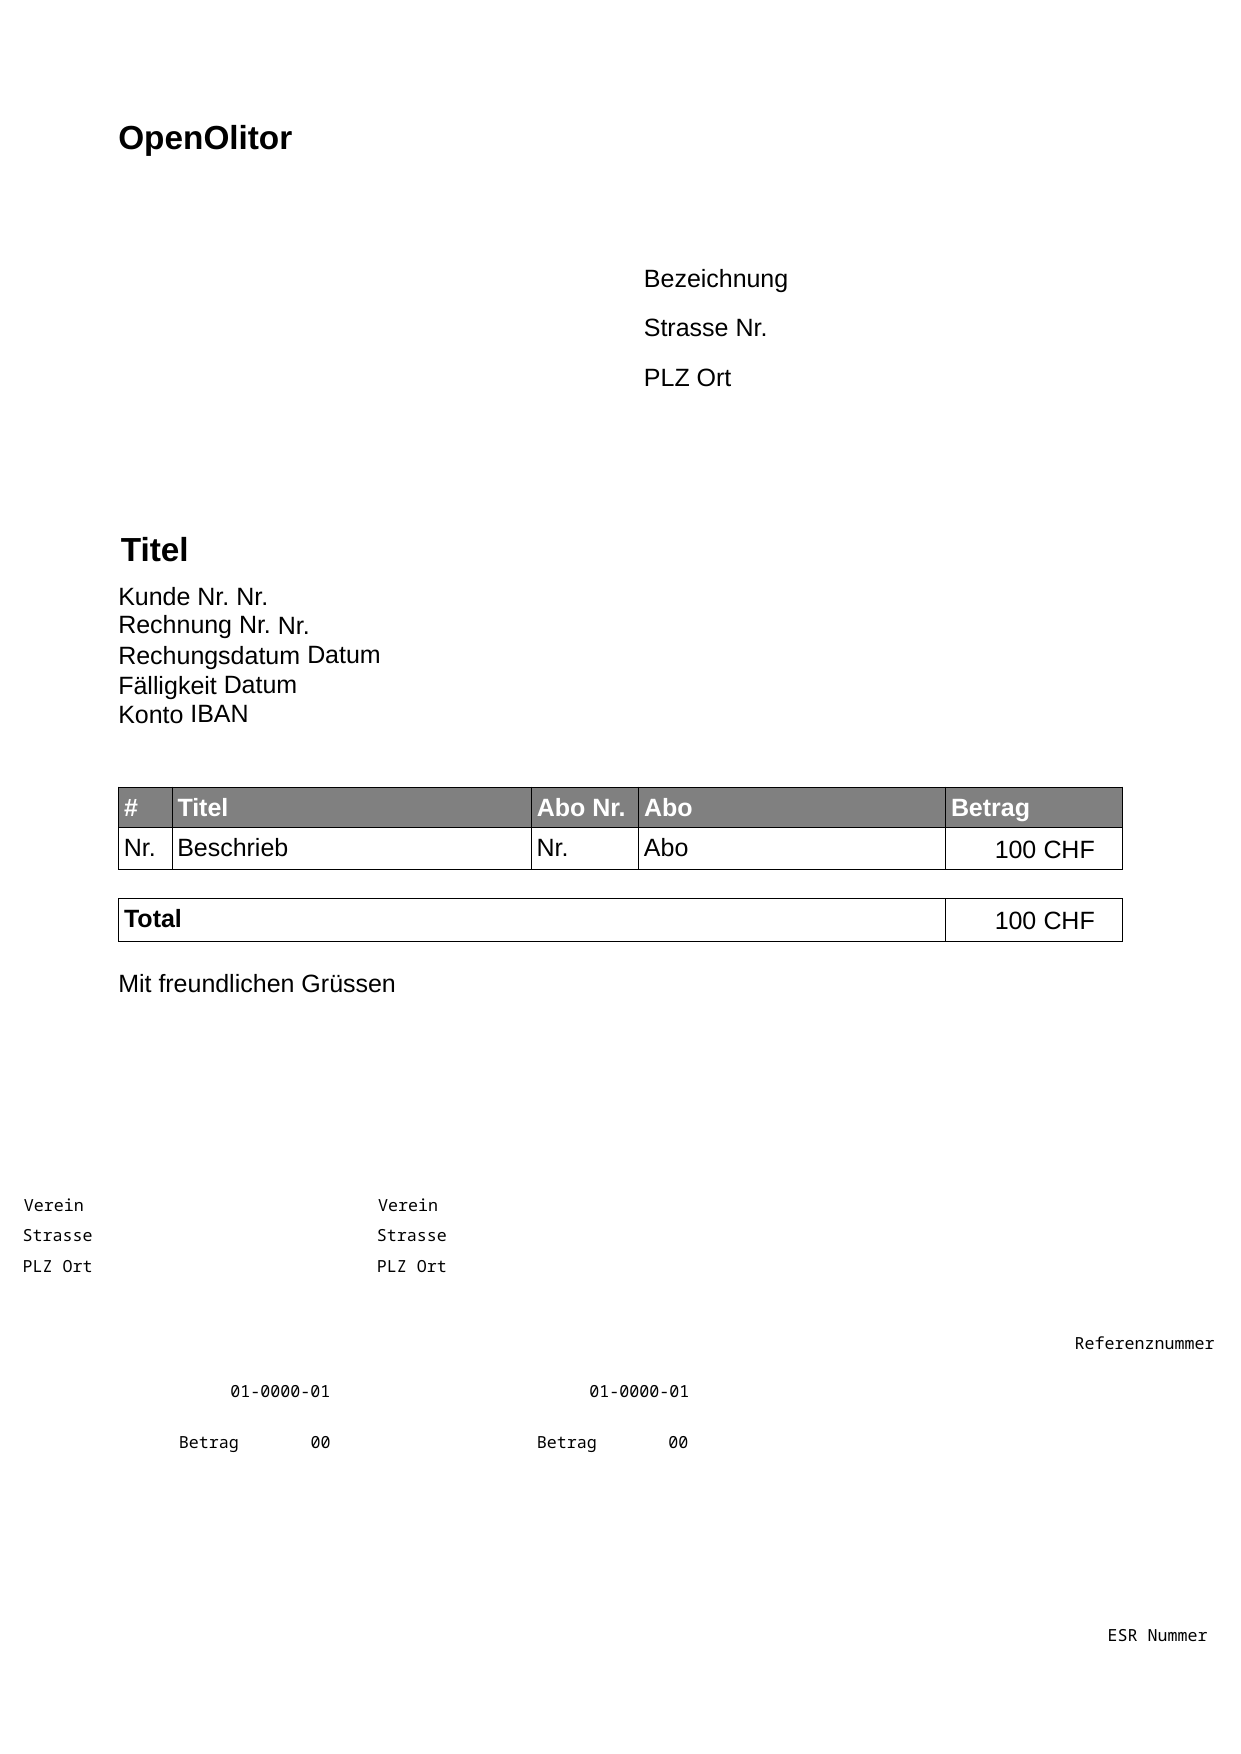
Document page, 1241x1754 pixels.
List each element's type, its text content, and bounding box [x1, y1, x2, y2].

table_cell [173, 828, 531, 869]
table_header Titel [173, 788, 531, 827]
table_header Betrag [946, 788, 1122, 827]
table_header Abo [639, 788, 945, 827]
table_header Abo Nr. [532, 788, 638, 827]
table_cell [639, 828, 945, 869]
text Rechungsdatum [118, 640, 1122, 669]
text Fälligkeit [118, 669, 1122, 699]
table_cell [119, 828, 172, 869]
table_cell [946, 828, 1122, 869]
text Mit freundlichen Grüssen [118, 969, 1122, 998]
table_header # [119, 788, 172, 827]
table_cell [532, 828, 638, 869]
text Strasse Nr. [118, 313, 1122, 342]
text Konto [118, 699, 1122, 729]
text Bezeichnung [118, 264, 1122, 293]
text Rechnung Nr. [118, 610, 1122, 640]
table_header [946, 899, 1122, 941]
table_header Total [119, 899, 945, 941]
text PLZ Ort [118, 362, 1122, 391]
text Kunde Nr. Nr. [118, 582, 1122, 610]
